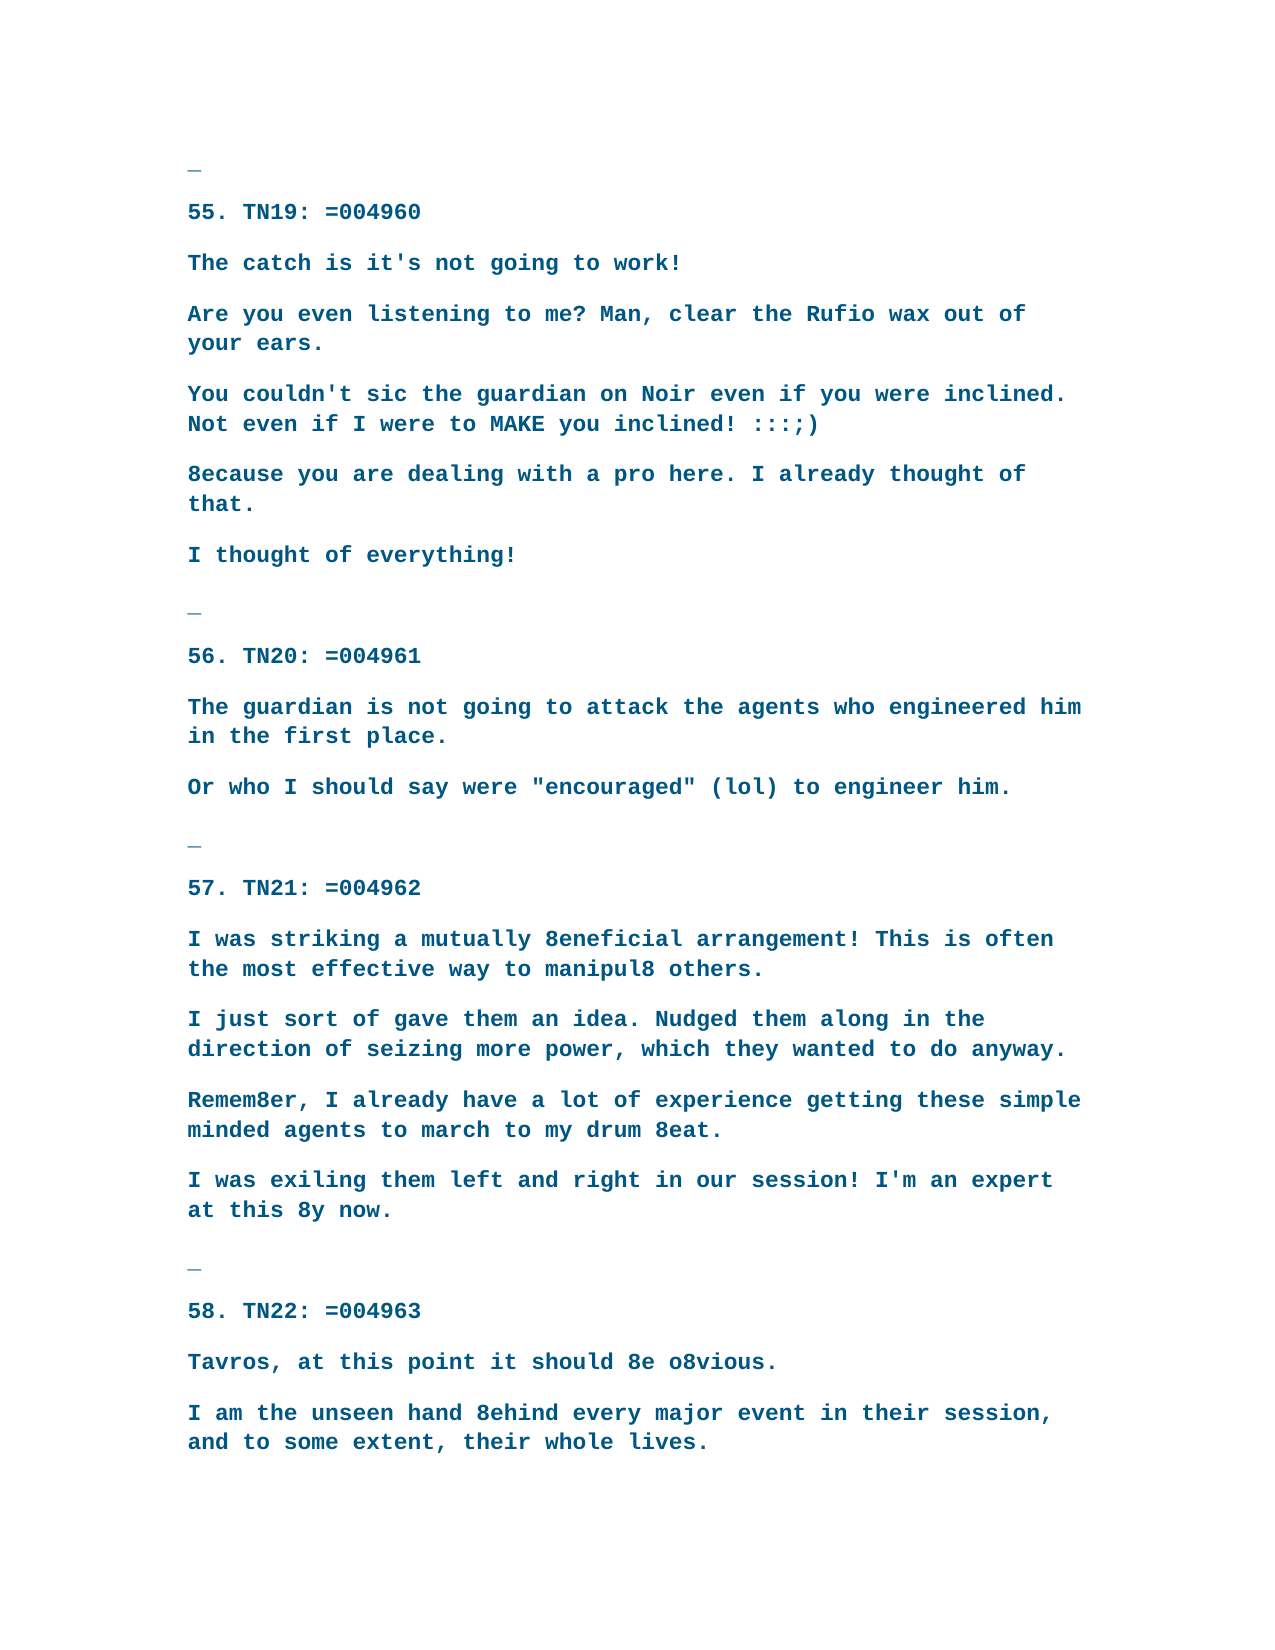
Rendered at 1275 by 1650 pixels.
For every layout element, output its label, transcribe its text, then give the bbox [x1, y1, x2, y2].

text The guardian is not going to attack the agents who engineered him in the first place. [187, 695, 1087, 751]
text I just sort of gave them an idea. Nudged them along in the direction of seizing more power, which they wanted to do anyway. [187, 1008, 1087, 1063]
text Are you even listening to me? Man, clear the Rufio wax out of your ears. [187, 302, 1087, 358]
text 55. TN19: =004960 [187, 201, 1087, 227]
text I was striking a mutually 8eneficial arrangement! This is often the most effective way to manipul8 others. [187, 927, 1087, 983]
text I am the unseen hand 8ehind every major event in their session, and to some extent, their whole lives. [187, 1401, 1087, 1457]
text _ [187, 826, 1087, 852]
text I thought of everything! [187, 543, 1087, 569]
text _ [187, 150, 1087, 176]
text _ [187, 1249, 1087, 1275]
text Or who I should say were "encouraged" (lol) to engineer him. [187, 775, 1087, 801]
text 58. TN22: =004963 [187, 1299, 1087, 1326]
text I was exiling them left and right in our session! I'm an expert at this 8y now. [187, 1168, 1087, 1224]
text The catch is it's not going to work! [187, 251, 1087, 277]
text You couldn't sic the guardian on Noir even if you were inclined. Not even if I were to MAKE you inclined! :::;) [187, 382, 1087, 438]
text Tavros, at this point it should 8e o8vious. [187, 1350, 1087, 1376]
text _ [187, 594, 1087, 620]
text 8ecause you are dealing with a pro here. I already thought of that. [187, 463, 1087, 518]
text 57. TN21: =004962 [187, 877, 1087, 903]
text Remem8er, I already have a lot of experience getting these simple minded agents to march to my drum 8eat. [187, 1088, 1087, 1144]
text 56. TN20: =004961 [187, 644, 1087, 670]
